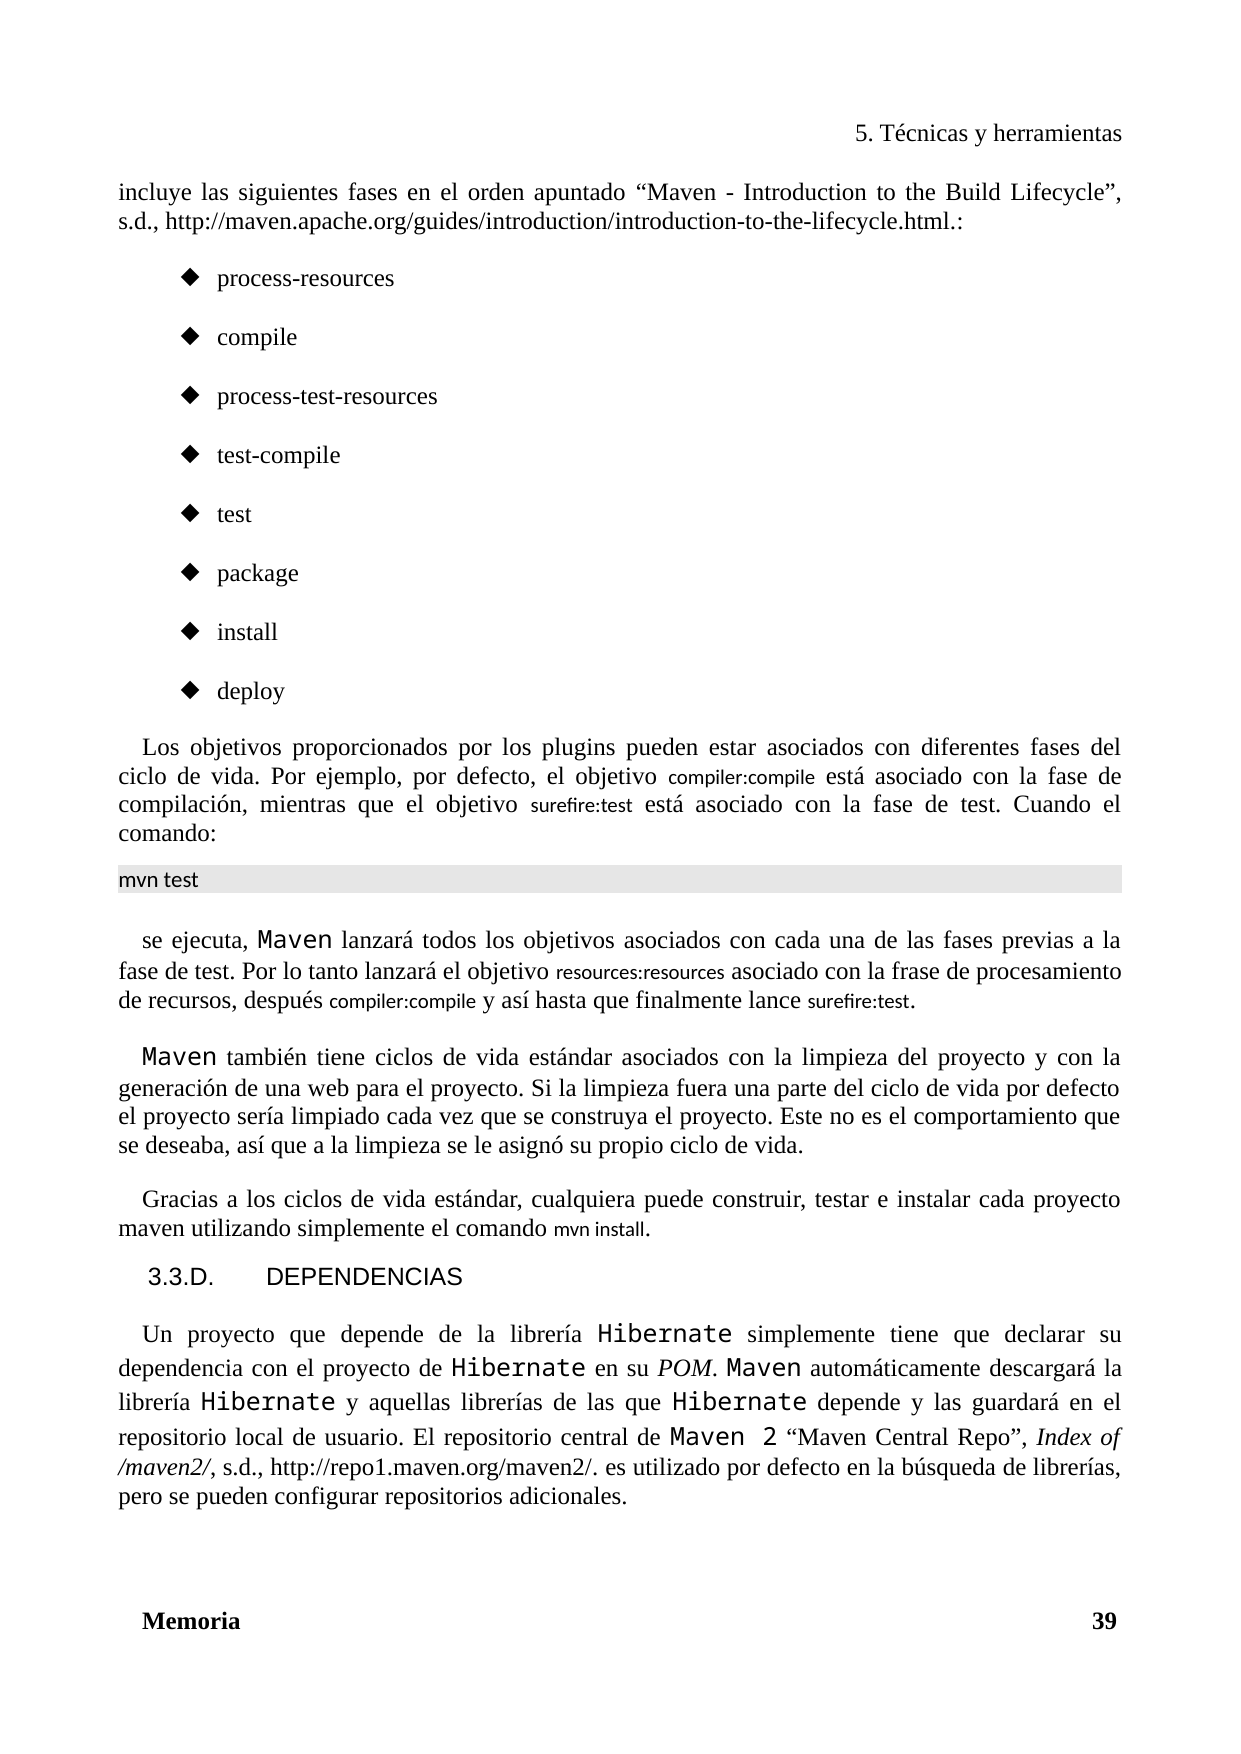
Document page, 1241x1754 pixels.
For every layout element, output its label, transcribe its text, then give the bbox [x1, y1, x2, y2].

list test [179, 496, 1122, 530]
text se ejecuta, Maven lanzará todos los objetivos asociados con cada una de las fases previas a la fase de test. Por lo tanto lanzará el objetivo resources:resources asociado con la frase de procesamiento de recursos, después compiler:compile y así hasta que finalmente lance surefire:test. [118, 922, 1122, 1013]
text Un proyecto que depende de la librería Hibernate simplemente tiene que declarar su dependencia con el proyecto de Hibernate en su POM. Maven automáticamente descargará la librería Hibernate y aquellas librerías de las que Hibernate depende y las guardará en el repositorio local de usuario. El repositorio central de Maven 2 “Maven Central Repo”, Index of /maven2/, s.d., http://repo1.maven.org/maven2/. es utilizado por defecto en la búsqueda de librerías, pero se pueden configurar repositorios adicionales. [118, 1316, 1122, 1510]
list test-compile [179, 437, 1122, 471]
list package [179, 555, 1122, 589]
text incluye las siguientes fases en el orden apuntado “Maven - Introduction to the Build Lifecycle”, s.d., http://maven.apache.org/guides/introduction/introduction-to-the-lifecycle.html.: [118, 177, 1122, 234]
text Gracias a los ciclos de vida estándar, cualquiera puede construir, testar e instalar cada proyecto maven utilizando simplemente el comando mvn install. [118, 1184, 1122, 1241]
list compile [179, 319, 1122, 353]
list process-test-resources [179, 378, 1122, 412]
subtitle Dependencias [148, 1262, 1122, 1291]
list install [179, 614, 1122, 648]
text Maven también tiene ciclos de vida estándar asociados con la limpieza del proyecto y con la generación de una web para el proyecto. Si la limpieza fuera una parte del ciclo de vida por defecto el proyecto sería limpiado cada vez que se construya el proyecto. Este no es el comportamiento que se deseaba, así que a la limpieza se le asignó su propio ciclo de vida. [118, 1038, 1122, 1159]
list deploy [179, 673, 1122, 707]
text Los objetivos proporcionados por los plugins pueden estar asociados con diferentes fases del ciclo de vida. Por ejemplo, por defecto, el objetivo compiler:compile está asociado con la fase de compilación, mientras que el objetivo surefire:test está asociado con la fase de test. Cuando el comando: [118, 732, 1122, 847]
list process-resources [179, 259, 1122, 294]
text mvn test [118, 865, 1122, 893]
